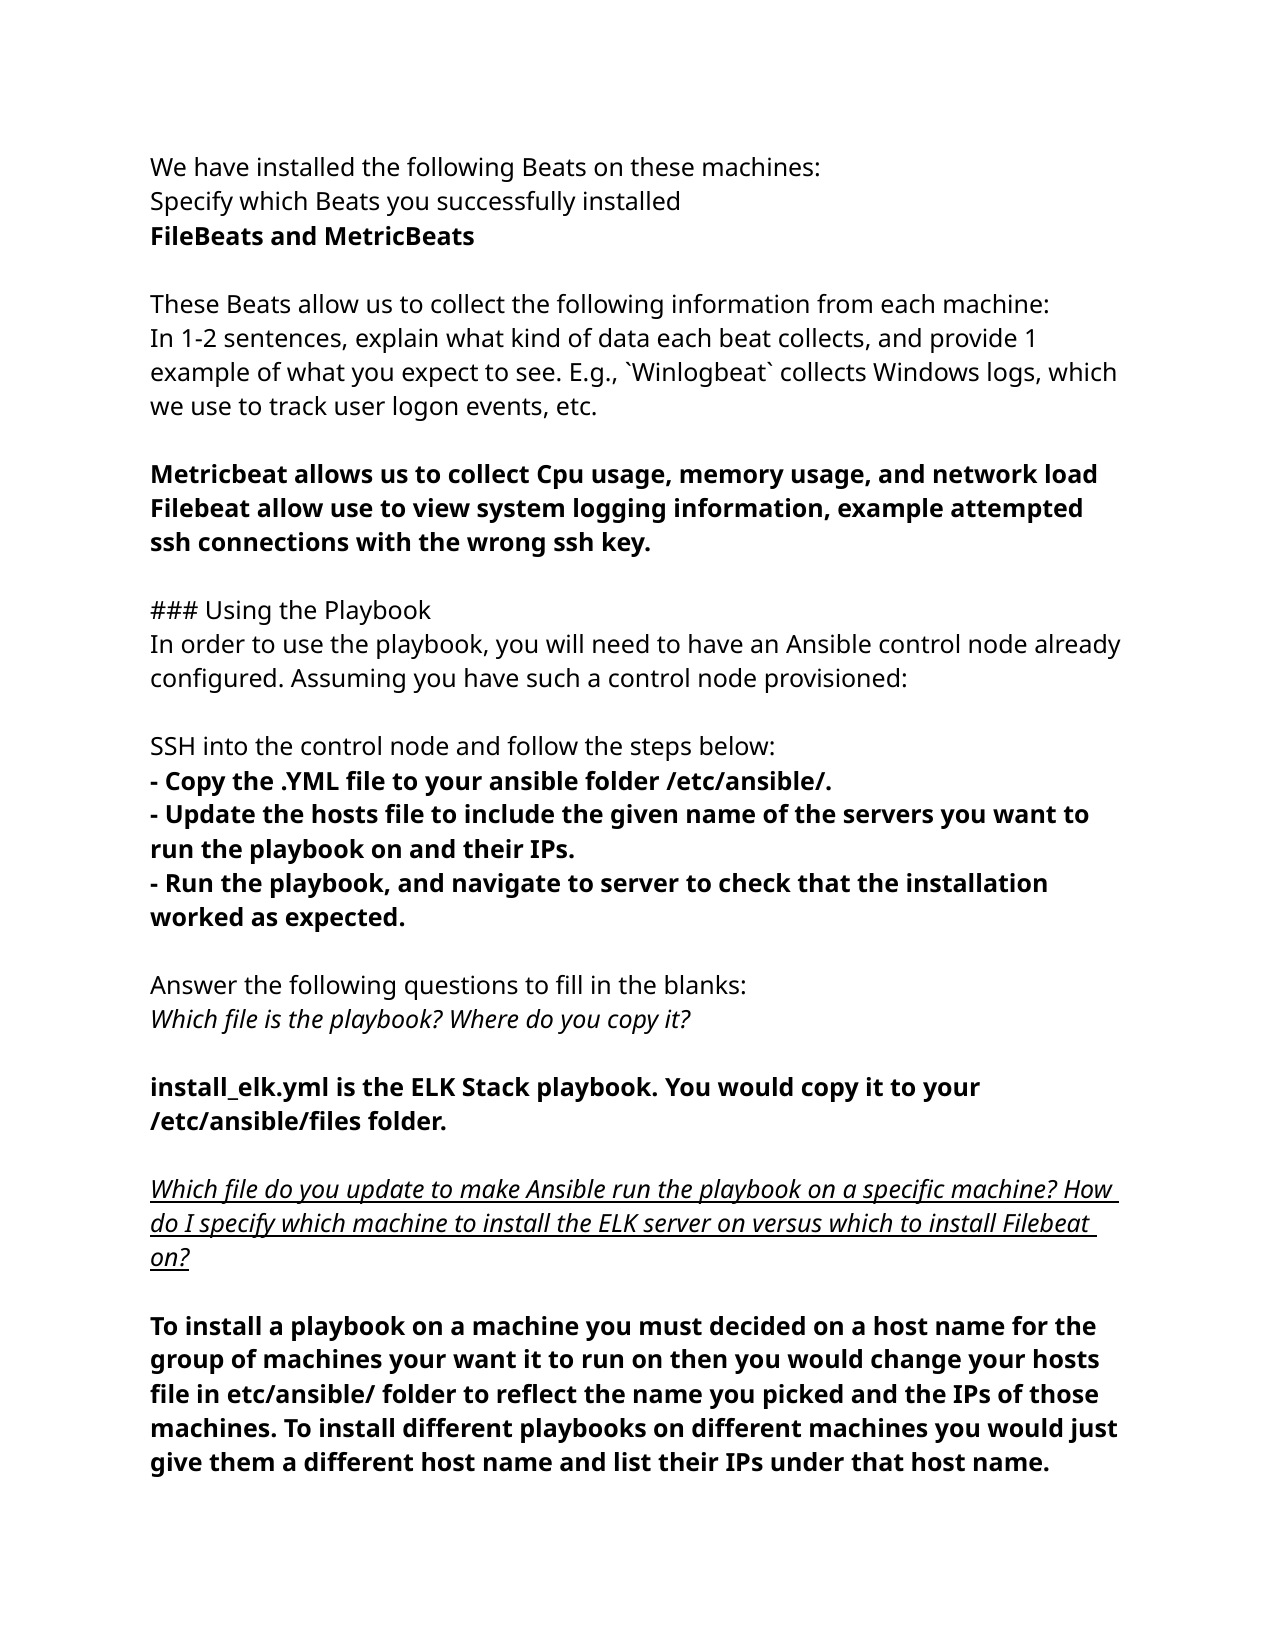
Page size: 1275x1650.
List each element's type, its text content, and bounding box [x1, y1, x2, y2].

text In order to use the playbook, you will need to have an Ansible control node already configured. Assuming you have such a control node provisioned: [150, 627, 1125, 695]
text In 1-2 sentences, explain what kind of data each beat collects, and provide 1 example of what you expect to see. E.g., `Winlogbeat` collects Windows logs, which we use to track user logon events, etc. [150, 320, 1125, 422]
text Answer the following questions to fill in the blanks: [150, 967, 1125, 1002]
text We have installed the following Beats on these machines: [150, 150, 1125, 184]
text Metricbeat allows us to collect Cpu usage, memory usage, and network load [150, 457, 1125, 491]
text To install a playbook on a machine you must decided on a host name for the group of machines your want it to run on then you would change your hosts file in etc/ansible/ folder to reflect the name you picked and the IPs of those machines. To install different playbooks on different machines you would just give them a different host name and list their IPs under that host name. [150, 1308, 1125, 1478]
text - Copy the .YML file to your ansible folder /etc/ansible/. [150, 763, 1125, 797]
text - Update the hosts file to include the given name of the servers you want to run the playbook on and their IPs. [150, 797, 1125, 865]
text Filebeat allow use to view system logging information, example attempted ssh connections with the wrong ssh key. [150, 491, 1125, 559]
text SSH into the control node and follow the steps below: [150, 729, 1125, 763]
text ### Using the Playbook [150, 593, 1125, 627]
text These Beats allow us to collect the following information from each machine: [150, 286, 1125, 320]
text FileBeats and MetricBeats [150, 218, 1125, 252]
text Specify which Beats you successfully installed [150, 184, 1125, 218]
text install_elk.yml is the ELK Stack playbook. You would copy it to your /etc/ansible/files folder. [150, 1070, 1125, 1138]
text Which file do you update to make Ansible run the playbook on a specific machine? How do I specify which machine to install the ELK server on versus which to install Filebeat on? [150, 1172, 1125, 1274]
text Which file is the playbook? Where do you copy it? [150, 1002, 1125, 1036]
text - Run the playbook, and navigate to server to check that the installation worked as expected. [150, 865, 1125, 933]
